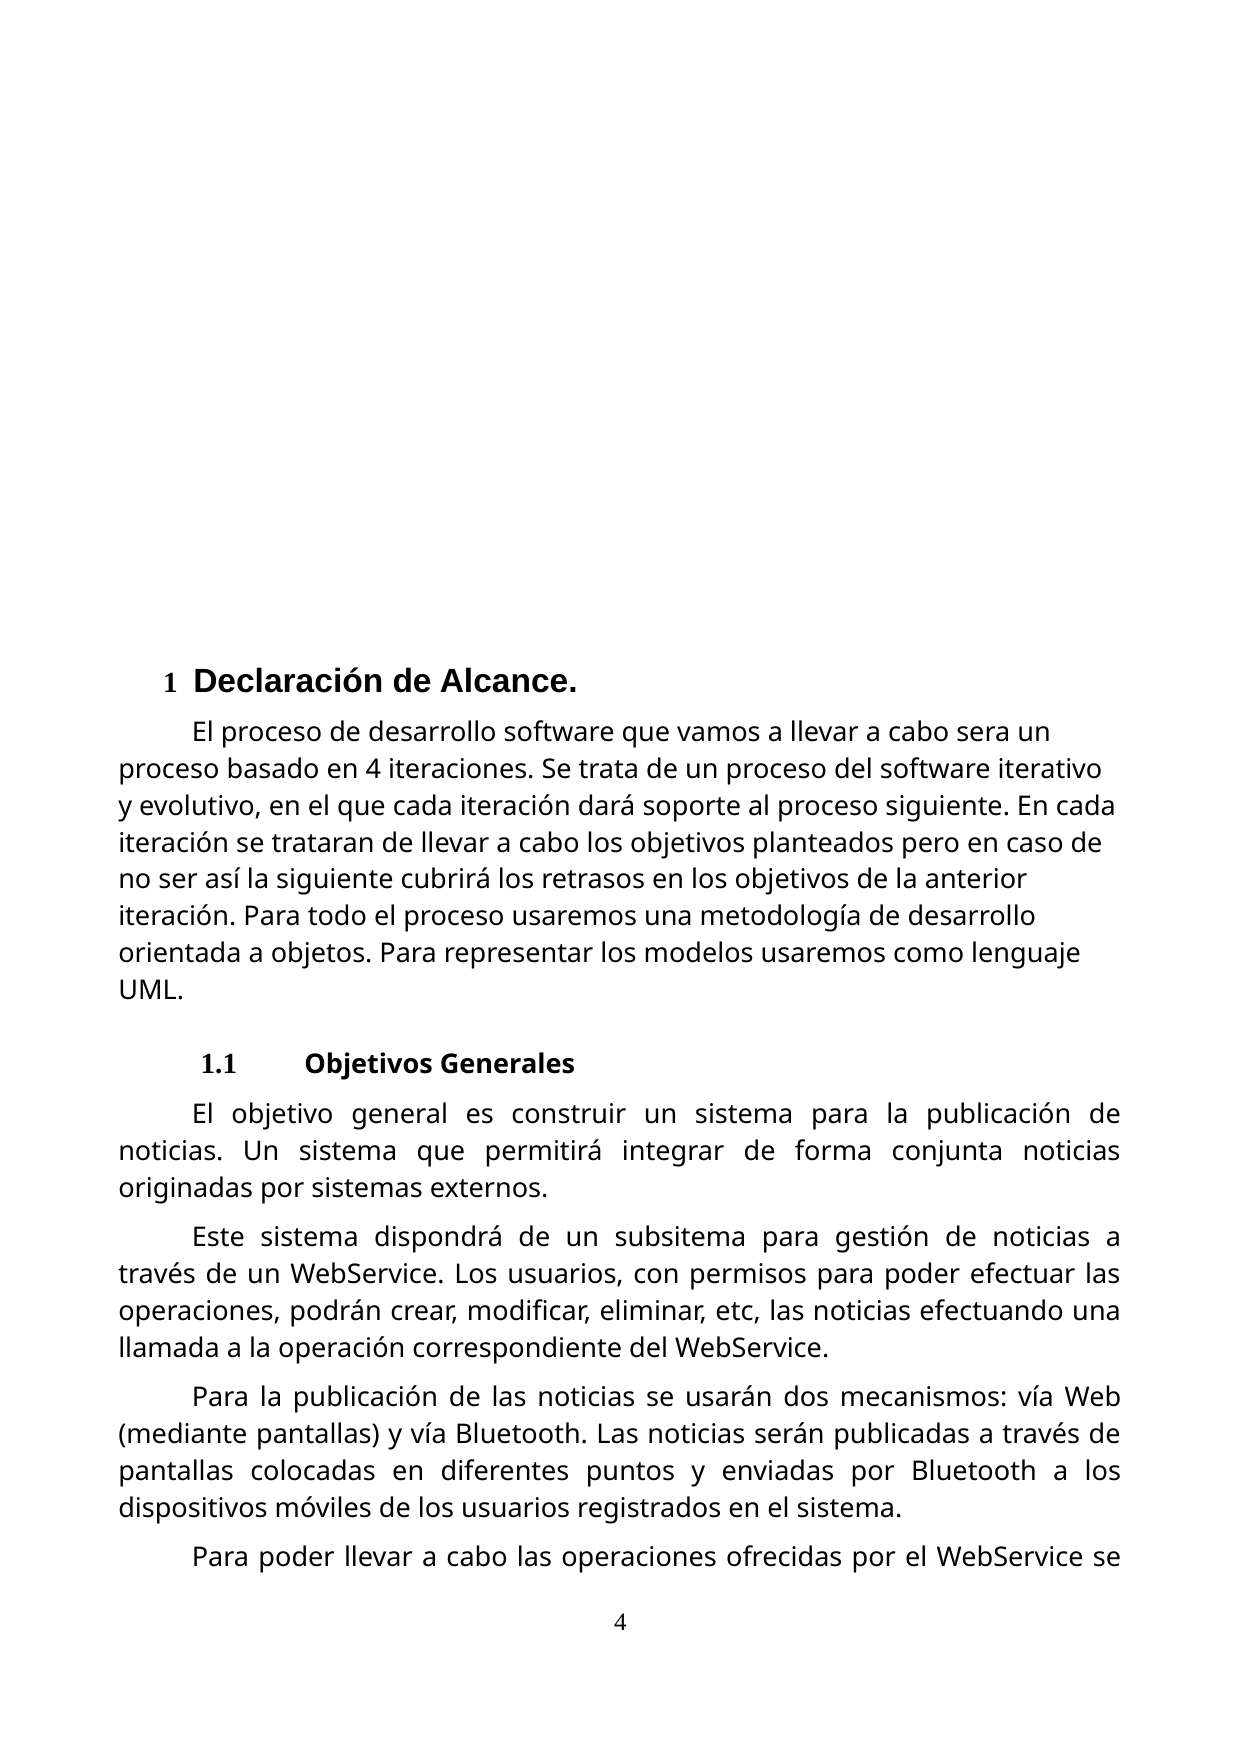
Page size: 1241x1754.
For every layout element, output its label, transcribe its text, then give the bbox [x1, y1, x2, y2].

text Para poder llevar a cabo las operaciones ofrecidas por el WebService se [118, 1537, 1122, 1574]
text El proceso de desarrollo software que vamos a llevar a cabo sera un proceso basado en 4 iteraciones. Se trata de un proceso del software iterativo y evolutivo, en el que cada iteración dará soporte al proceso siguiente. En cada iteración se trataran de llevar a cabo los objetivos planteados pero en caso de no ser así la siguiente cubrirá los retrasos en los objetivos de la anterior iteración. Para todo el proceso usaremos una metodología de desarrollo orientada a objetos. Para representar los modelos usaremos como lenguaje UML. [118, 712, 1122, 1007]
text El objetivo general es construir un sistema para la publicación de noticias. Un sistema que permitirá integrar de forma conjunta noticias originadas por sistemas externos. [118, 1094, 1122, 1205]
subtitle Declaración de Alcance. [156, 661, 1122, 700]
text Para la publicación de las noticias se usarán dos mecanismos: vía Web (mediante pantallas) y vía Bluetooth. Las noticias serán publicadas a través de pantallas colocadas en diferentes puntos y enviadas por Bluetooth a los dispositivos móviles de los usuarios registrados en el sistema. [118, 1377, 1122, 1525]
text Este sistema dispondrá de un subsitema para gestión de noticias a través de un WebService. Los usuarios, con permisos para poder efectuar las operaciones, podrán crear, modificar, eliminar, etc, las noticias efectuando una llamada a la operación correspondiente del WebService. [118, 1217, 1122, 1365]
subtitle Objetivos Generales [193, 1045, 1122, 1082]
